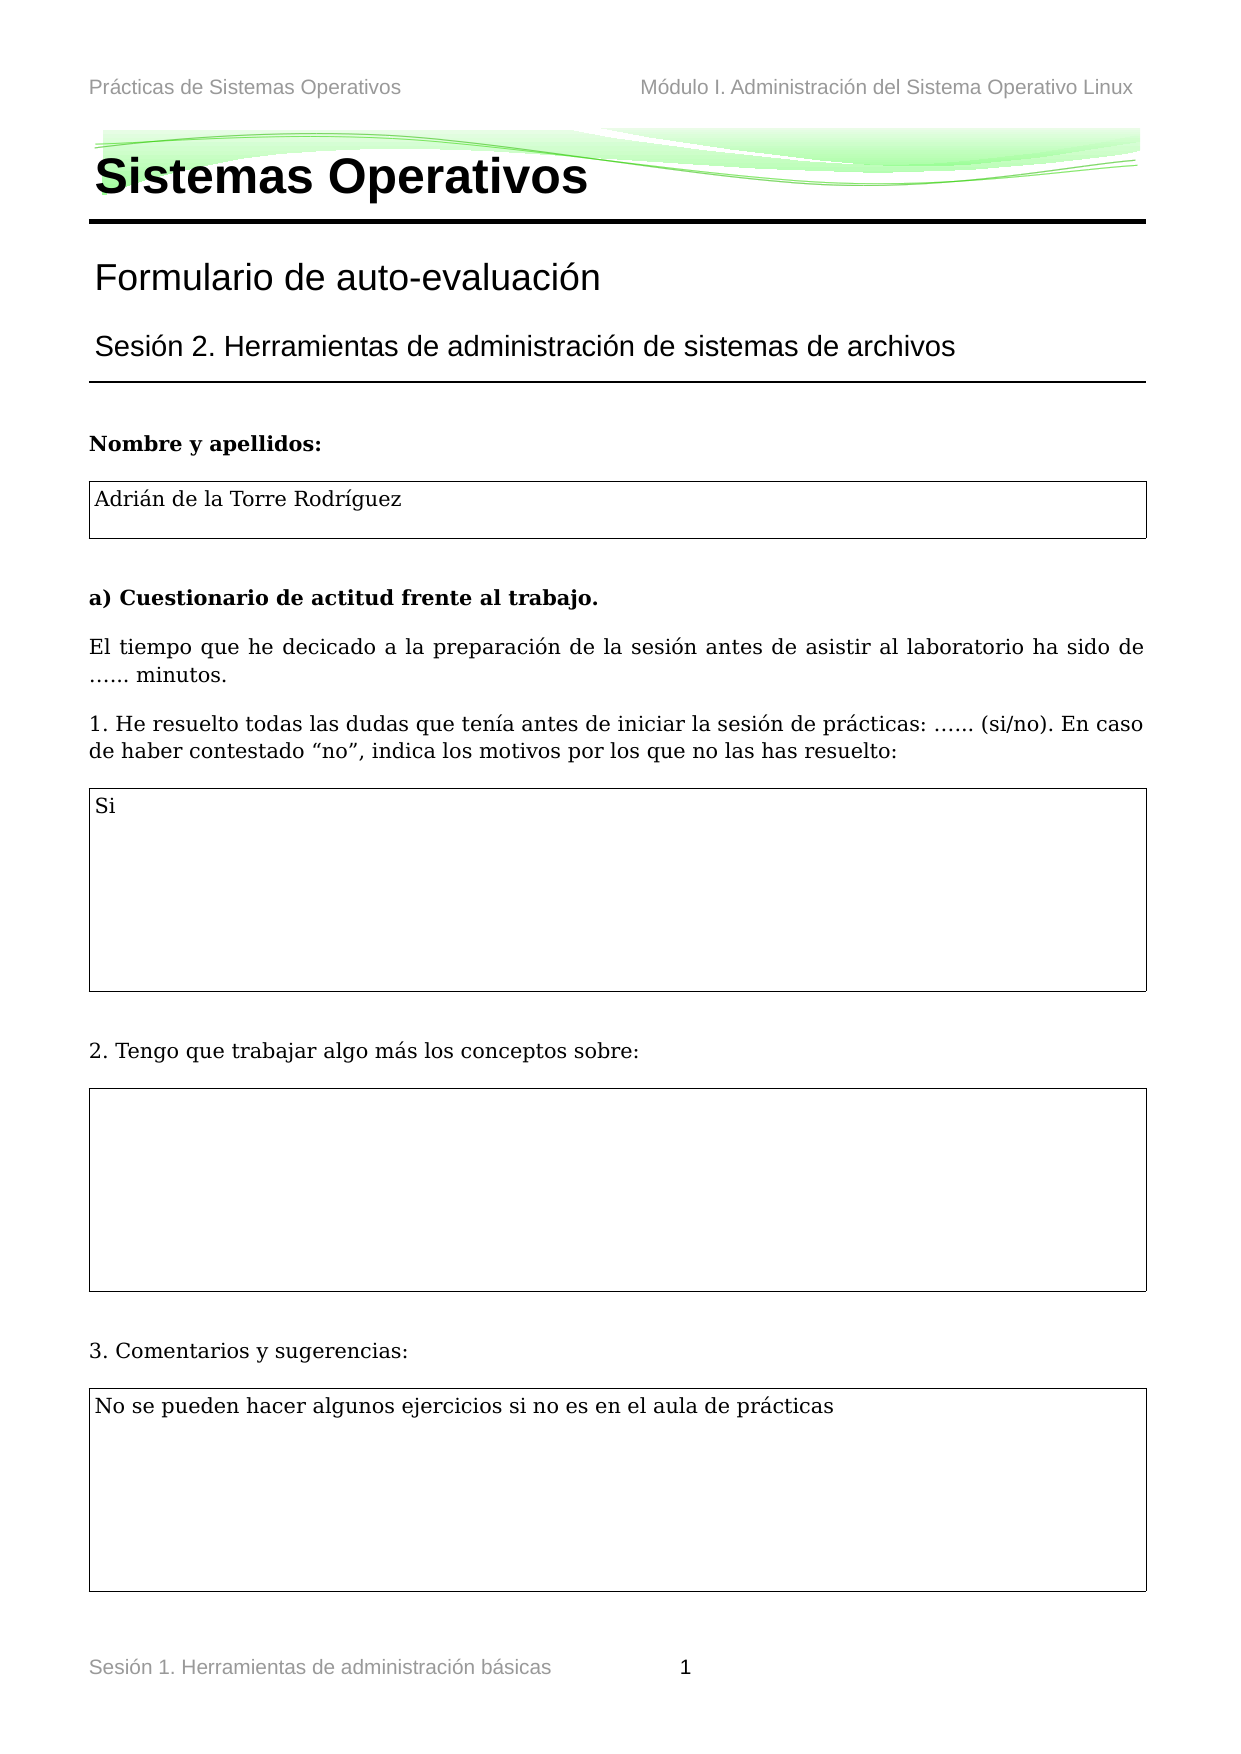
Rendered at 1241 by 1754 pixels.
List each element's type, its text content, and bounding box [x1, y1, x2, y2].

table_header Sistemas Operativos [89, 123, 1146, 219]
text 2. Tengo que trabajar algo más los conceptos sobre: [89, 1039, 1146, 1064]
text 3. Comentarios y sugerencias: [89, 1339, 1146, 1364]
text a) Cuestionario de actitud frente al trabajo. [89, 586, 1146, 611]
text Nombre y apellidos: [89, 432, 1146, 456]
text 1. He resuelto todas las dudas que tenía antes de iniciar la sesión de prácticas: …... (si/no). En caso de haber contestado “no”, indica los motivos por los que no las has resuelto: [89, 712, 1146, 764]
table_header Adrián de la Torre Rodríguez [90, 482, 1146, 537]
table_header [90, 1089, 1146, 1291]
table_header No se pueden hacer algunos ejercicios si no es en el aula de prácticas [90, 1389, 1146, 1591]
text El tiempo que he decicado a la preparación de la sesión antes de asistir al laboratorio ha sido de …... minutos. [89, 635, 1146, 687]
table_header Formulario de auto-evaluación Sesión 2. Herramientas de administración de sistemas de archivos [89, 224, 1146, 381]
picture [376, 171, 387, 189]
table_header Si [90, 789, 1146, 991]
picture [94, 128, 1141, 195]
